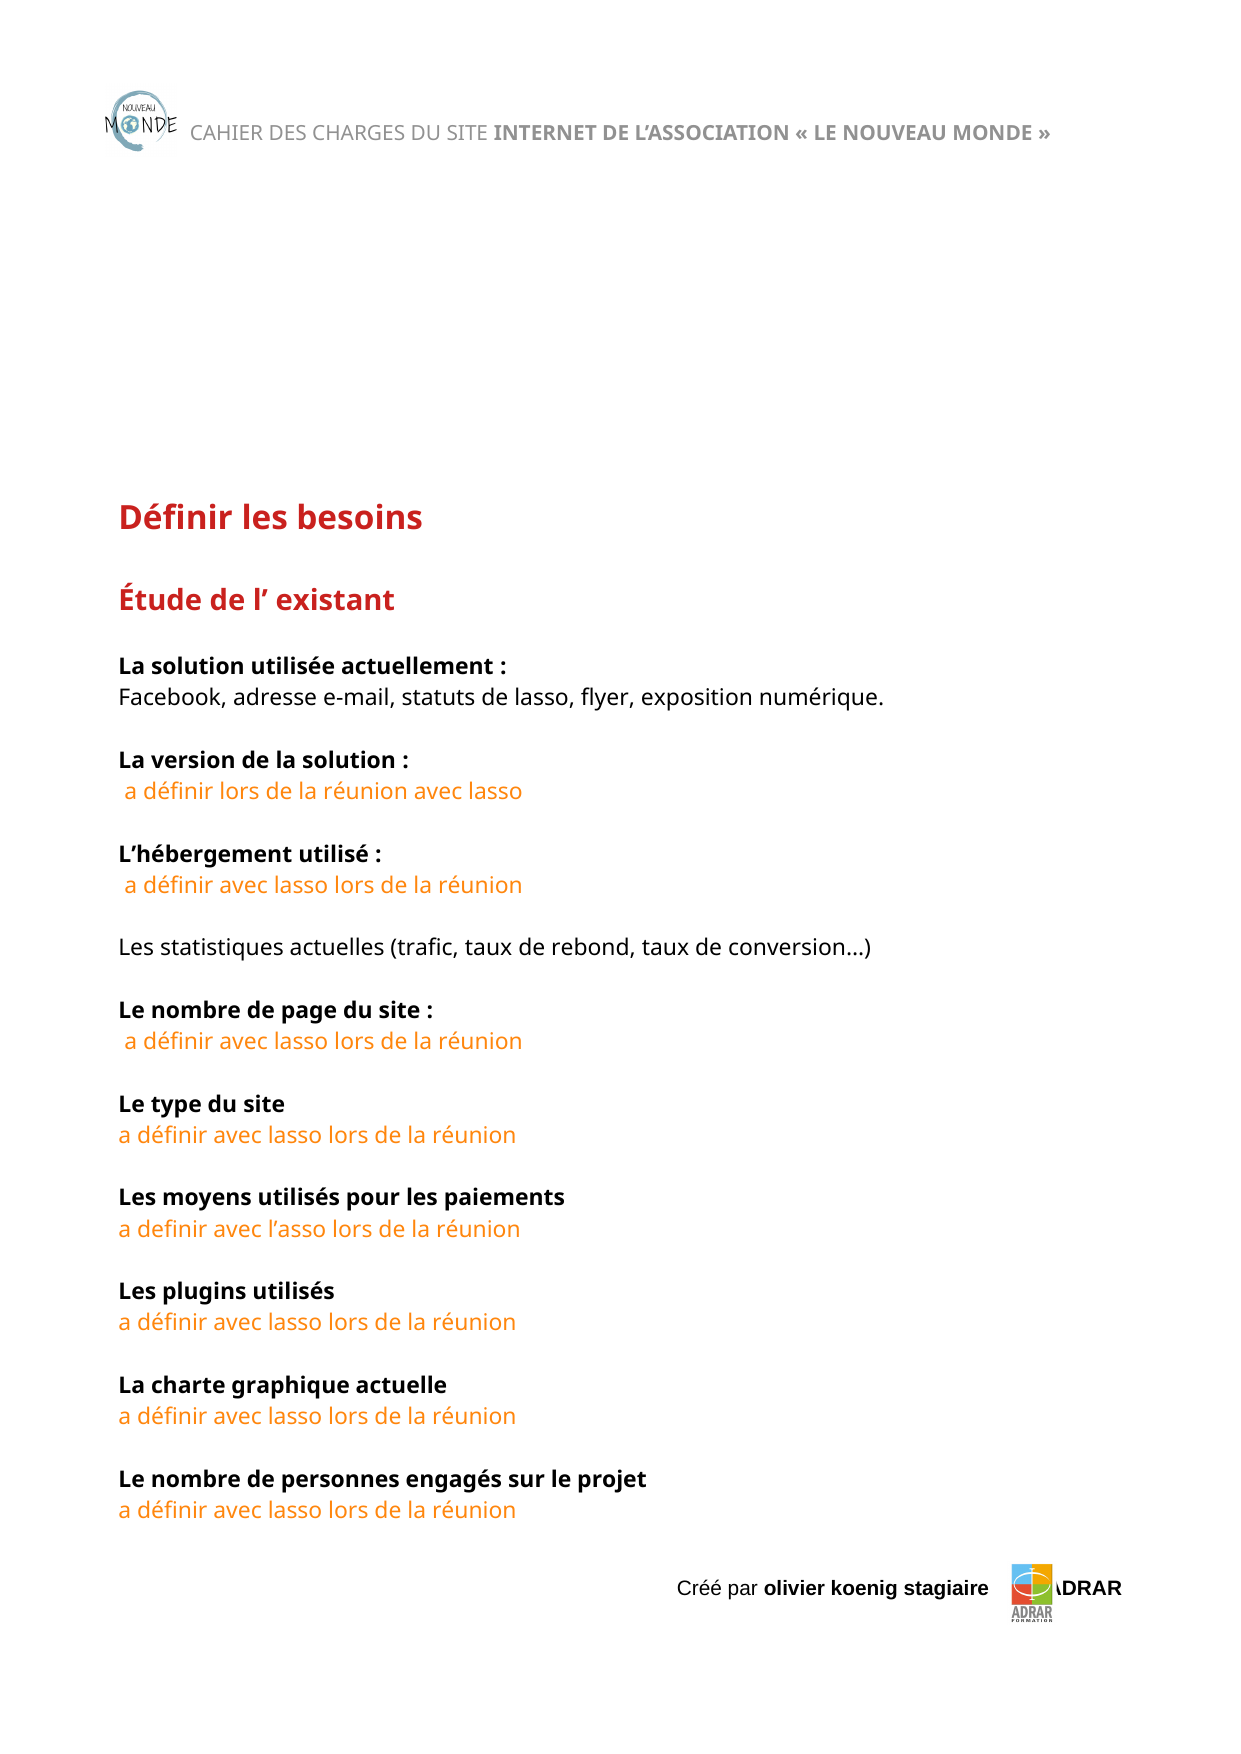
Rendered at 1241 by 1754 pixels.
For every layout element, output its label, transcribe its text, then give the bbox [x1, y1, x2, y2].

text a définir avec lasso lors de la réunion [118, 1306, 1122, 1337]
text Le nombre de page du site : [118, 994, 1122, 1025]
text Les moyens utilisés pour les paiements [118, 1181, 1122, 1212]
text Étude de l’ existant [118, 579, 1122, 619]
text Les statistiques actuelles (trafic, taux de rebond, taux de conversion…) [118, 931, 1122, 962]
text Définir les besoins [118, 494, 1122, 539]
text a définir avec lasso lors de la réunion [118, 1119, 1122, 1150]
text a définir avec lasso lors de la réunion [118, 1400, 1122, 1431]
picture [104, 83, 177, 157]
text a définir avec lasso lors de la réunion [118, 1025, 1122, 1056]
picture [1007, 1561, 1057, 1625]
text Facebook, adresse e-mail, statuts de lasso, flyer, exposition numérique. [118, 681, 1122, 712]
text a définir lors de la réunion avec lasso [118, 775, 1122, 806]
text a définir avec lasso lors de la réunion [118, 1494, 1122, 1525]
text Le type du site [118, 1087, 1122, 1119]
text Les plugins utilisés [118, 1275, 1122, 1306]
text a definir avec l’asso lors de la réunion [118, 1212, 1122, 1244]
text L’hébergement utilisé : [118, 837, 1122, 869]
text La version de la solution : [118, 744, 1122, 775]
text La charte graphique actuelle [118, 1369, 1122, 1400]
text Le nombre de personnes engagés sur le projet [118, 1462, 1122, 1494]
text La solution utilisée actuellement : [118, 650, 1122, 681]
text a définir avec lasso lors de la réunion [118, 869, 1122, 900]
